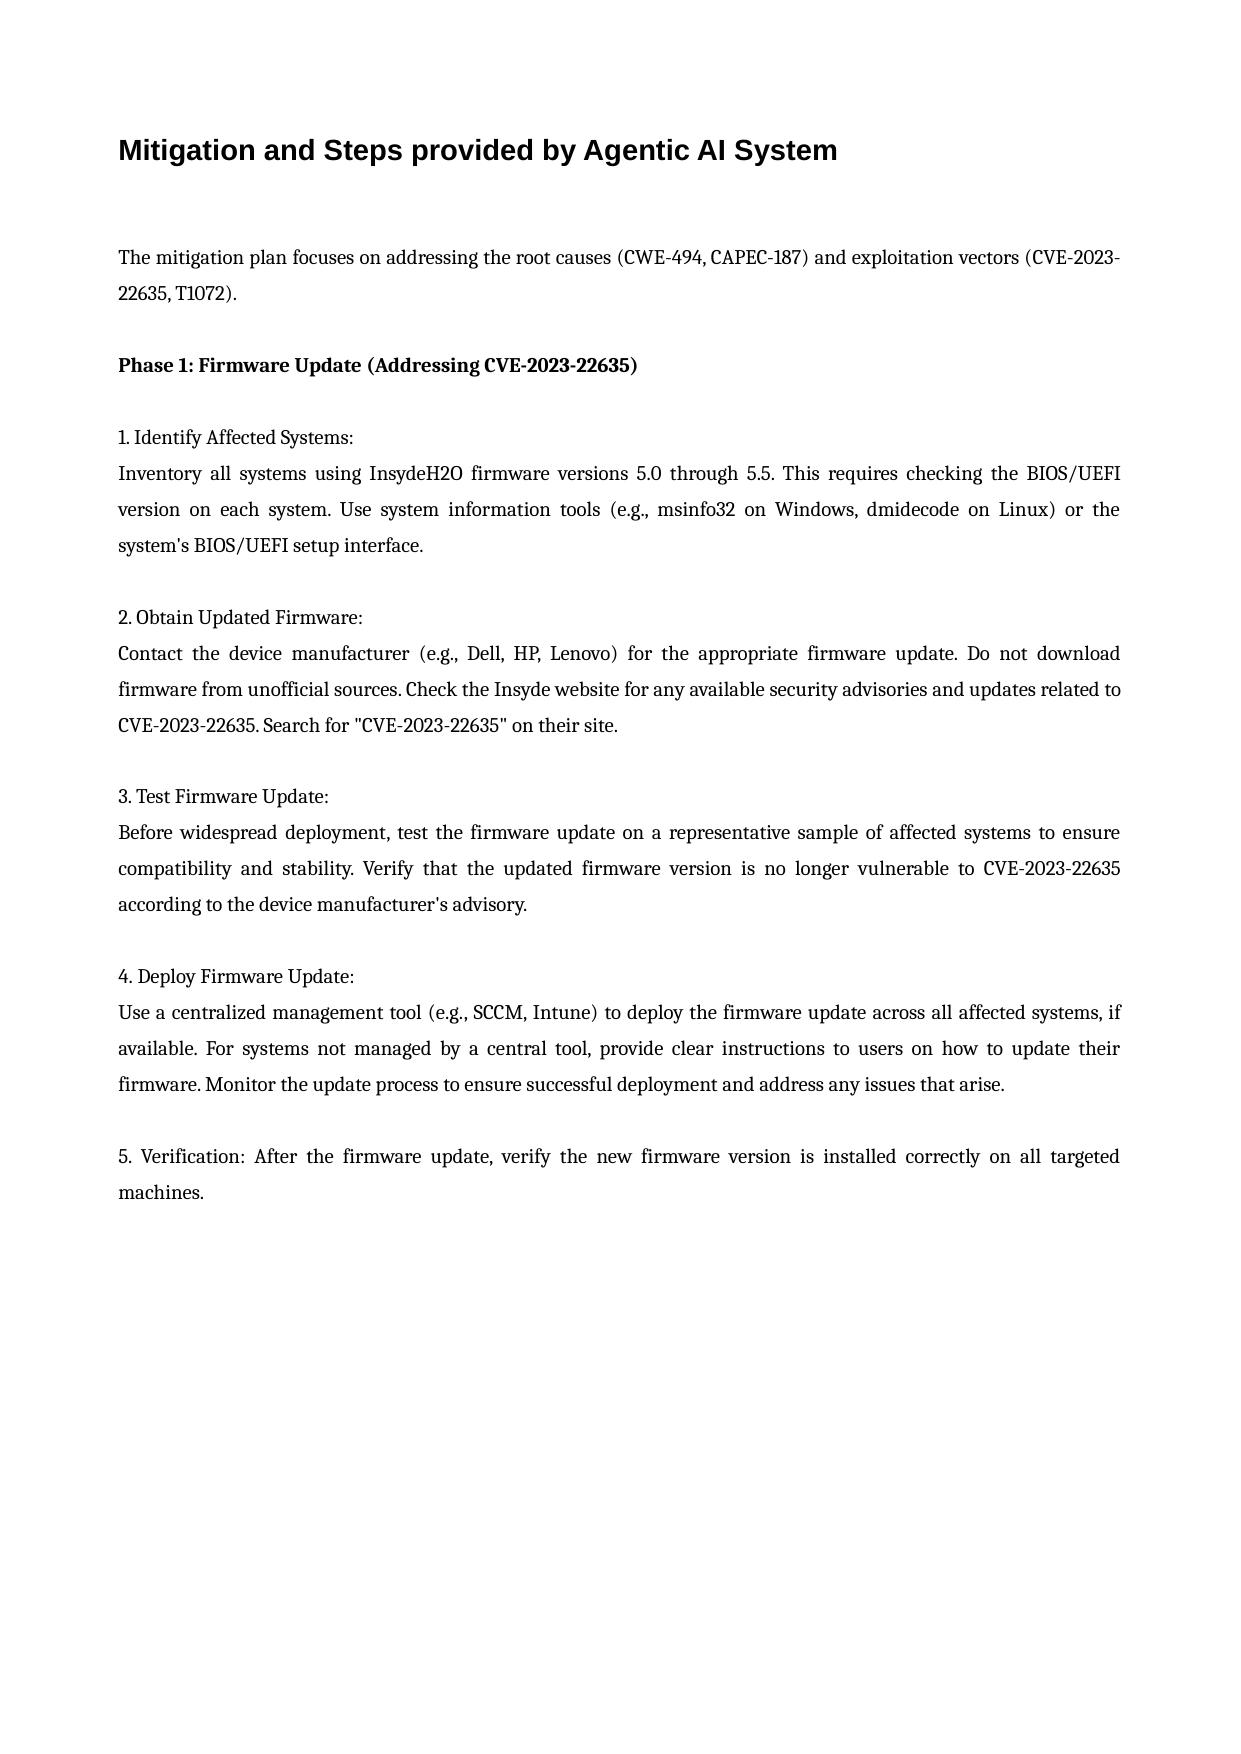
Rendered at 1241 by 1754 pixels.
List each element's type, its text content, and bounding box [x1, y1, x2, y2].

text 1. Identify Affected Systems: [118, 426, 1122, 450]
text Contact the device manufacturer (e.g., Dell, HP, Lenovo) for the appropriate firmware update. Do not download firmware from unofficial sources. Check the Insyde website for any available security advisories and updates related to CVE-2023-22635. Search for "CVE-2023-22635" on their site. [118, 641, 1122, 737]
text The mitigation plan focuses on addressing the root causes (CWE-494, CAPEC-187) and exploitation vectors (CVE-2023-22635, T1072). [118, 246, 1122, 306]
text Before widespread deployment, test the firmware update on a representative sample of affected systems to ensure compatibility and stability. Verify that the updated firmware version is no longer vulnerable to CVE-2023-22635 according to the device manufacturer's advisory. [118, 821, 1122, 917]
text 2. Obtain Updated Firmware: [118, 605, 1122, 629]
text Inventory all systems using InsydeH2O firmware versions 5.0 through 5.5. This requires checking the BIOS/UEFI version on each system. Use system information tools (e.g., msinfo32 on Windows, dmidecode on Linux) or the system's BIOS/UEFI setup interface. [118, 462, 1122, 557]
text Use a centralized management tool (e.g., SCCM, Intune) to deploy the firmware update across all affected systems, if available. For systems not managed by a central tool, provide clear instructions to users on how to update their firmware. Monitor the update process to ensure successful deployment and address any issues that arise. [118, 1001, 1122, 1097]
text Phase 1: Firmware Update (Addressing CVE-2023-22635) [118, 354, 1122, 378]
text 3. Test Firmware Update: [118, 785, 1122, 809]
text 4. Deploy Firmware Update: [118, 965, 1122, 989]
text 5. Verification: After the firmware update, verify the new firmware version is installed correctly on all targeted machines. [118, 1144, 1122, 1204]
subtitle Mitigation and Steps provided by Agentic AI System [118, 133, 1122, 166]
